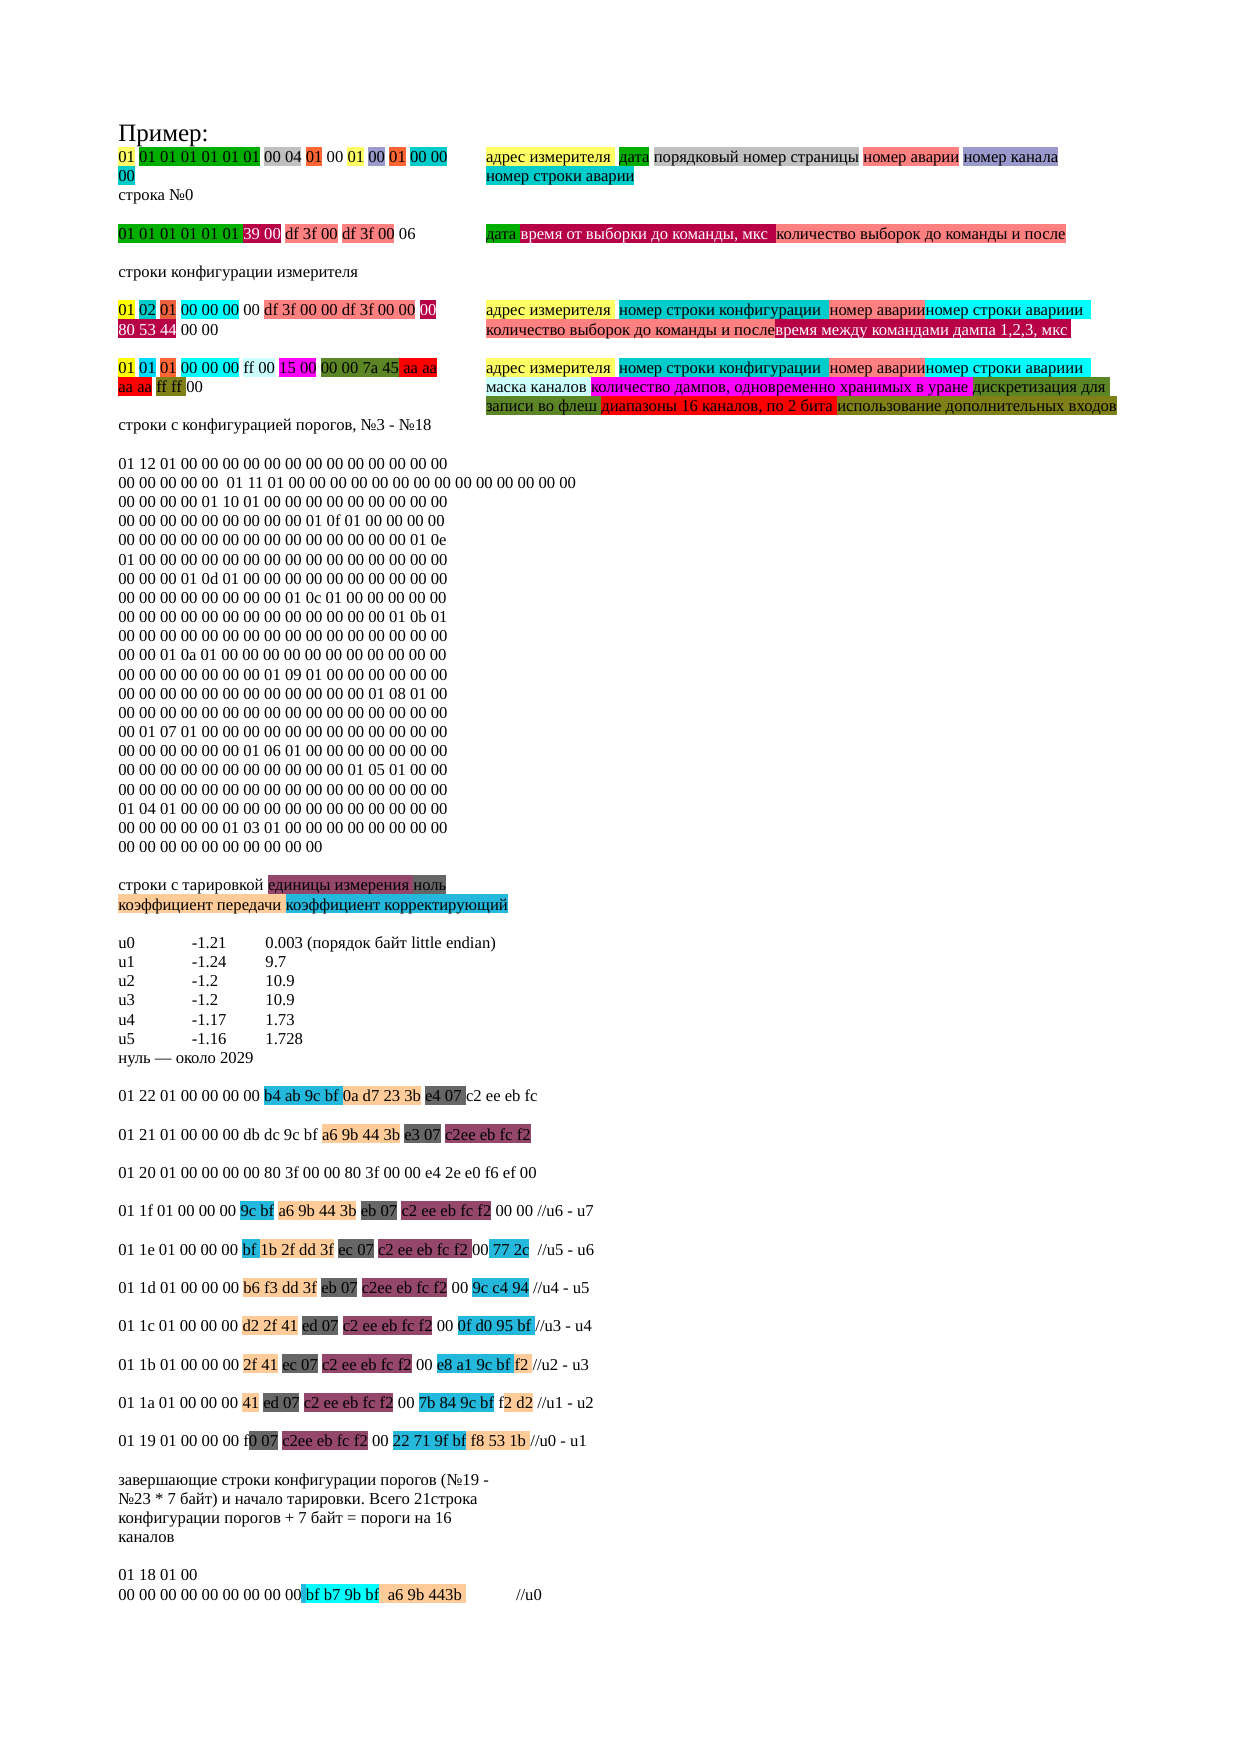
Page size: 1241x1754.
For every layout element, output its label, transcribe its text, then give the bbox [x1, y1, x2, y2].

text u3 -1.2 10.9 [118, 990, 1122, 1009]
text 00 00 00 00 00 00 00 00 00 00 00 00 00 00 00 00 [118, 626, 1122, 645]
text строки с тарировкой единицы измерения ноль [118, 875, 1122, 894]
text u4 -1.17 1.73 [118, 1009, 1122, 1028]
text 01 02 01 00 00 00 00 df 3f 00 00 df 3f 00 00 00 адрес измерителя номер строки конфигурации номер аварииномер строки авариии [118, 300, 1122, 319]
text завершающие строки конфигурации порогов (№19 - [118, 1469, 1122, 1488]
text 00 00 00 01 0d 01 00 00 00 00 00 00 00 00 00 00 [118, 568, 1122, 588]
text 01 1c 01 00 00 00 d2 2f 41 ed 07 c2 ee eb fc f2 00 0f d0 95 bf //u3 - u4 [118, 1316, 1122, 1335]
text 00 00 00 00 00 00 00 00 00 00 00 00 00 01 0b 01 [118, 607, 1122, 626]
text 00 00 00 00 00 00 01 06 01 00 00 00 00 00 00 00 [118, 741, 1122, 760]
text 00 00 00 00 00 00 00 00 01 0c 01 00 00 00 00 00 [118, 588, 1122, 607]
text 00 01 07 01 00 00 00 00 00 00 00 00 00 00 00 00 [118, 722, 1122, 741]
text строки конфигурации измерителя [118, 262, 1122, 281]
text 01 1b 01 00 00 00 2f 41 ec 07 c2 ee eb fc f2 00 e8 a1 9c bf f2 //u2 - u3 [118, 1354, 1122, 1373]
text 01 01 01 00 00 00 ff 00 15 00 00 00 7a 45 aa aa адрес измерителя номер строки конфигурации номер аварииномер строки авариии [118, 358, 1122, 377]
text строка №0 [118, 185, 1122, 204]
text 00 номер строки аварии [118, 166, 1122, 185]
text 01 22 01 00 00 00 00 b4 ab 9c bf 0a d7 23 3b e4 07 c2 ee eb fc [118, 1086, 1122, 1105]
text 01 21 01 00 00 00 db dc 9c bf a6 9b 44 3b e3 07 c2ee eb fc f2 [118, 1124, 1122, 1143]
text каналов [118, 1527, 1122, 1546]
text конфигурации порогов + 7 байт = пороги на 16 [118, 1508, 1122, 1527]
text 01 04 01 00 00 00 00 00 00 00 00 00 00 00 00 00 [118, 798, 1122, 818]
text u5 -1.16 1.728 [118, 1028, 1122, 1048]
text 01 01 01 01 01 01 01 00 04 01 00 01 00 01 00 00 адрес измерителя дата порядковый номер страницы номер аварии номер канала [118, 147, 1122, 166]
text 01 18 01 00 [118, 1565, 1122, 1584]
text u0 -1.21 0.003 (порядок байт little endian) [118, 933, 1122, 952]
text aa aa ff ff 00 маска каналов количество дампов, одновременно хранимых в уране дискретизация для [118, 377, 1122, 396]
text 00 00 00 00 00 01 03 01 00 00 00 00 00 00 00 00 [118, 818, 1122, 837]
text 00 00 00 00 00 00 00 00 00 00 00 01 05 01 00 00 [118, 760, 1122, 779]
text u1 -1.24 9.7 [118, 952, 1122, 971]
text u2 -1.2 10.9 [118, 971, 1122, 990]
text 01 01 01 01 01 01 39 00 df 3f 00 df 3f 00 06 дата время от выборки до команды, мкс количество выборок до команды и после [118, 223, 1122, 243]
text №23 * 7 байт) и начало тарировки. Всего 21строка [118, 1488, 1122, 1508]
text 00 00 00 00 00 00 00 00 00 00 00 00 00 00 00 00 [118, 703, 1122, 722]
text нуль — около 2029 [118, 1048, 1122, 1067]
text 00 00 00 00 00 00 00 00 00 00 00 00 00 00 01 0e [118, 530, 1122, 549]
text записи во флеш диапазоны 16 каналов, по 2 бита использование дополнительных входов [118, 396, 1122, 415]
text 01 19 01 00 00 00 f0 07 c2ee eb fc f2 00 22 71 9f bf f8 53 1b //u0 - u1 [118, 1431, 1122, 1450]
text Пример: [118, 118, 1122, 147]
text 01 20 01 00 00 00 00 80 3f 00 00 80 3f 00 00 e4 2e e0 f6 ef 00 [118, 1163, 1122, 1182]
text 00 00 00 00 00 01 11 01 00 00 00 00 00 00 00 00 00 00 00 00 00 00 [118, 473, 1122, 492]
text 00 00 00 00 00 00 00 01 09 01 00 00 00 00 00 00 [118, 664, 1122, 683]
text 01 12 01 00 00 00 00 00 00 00 00 00 00 00 00 00 [118, 453, 1122, 473]
text коэффициент передачи коэффициент корректирующий [118, 894, 1122, 913]
text 00 00 01 0a 01 00 00 00 00 00 00 00 00 00 00 00 [118, 645, 1122, 664]
text 80 53 44 00 00 количество выборок до команды и послевремя между командами дампа 1,2,3, мкс [118, 319, 1122, 338]
text 00 00 00 00 00 00 00 00 00 00 00 00 00 00 00 00 [118, 779, 1122, 798]
text 01 1d 01 00 00 00 b6 f3 dd 3f eb 07 c2ee eb fc f2 00 9c c4 94 //u4 - u5 [118, 1278, 1122, 1297]
text 01 1f 01 00 00 00 9c bf a6 9b 44 3b eb 07 c2 ee eb fc f2 00 00 //u6 - u7 [118, 1201, 1122, 1220]
text 01 1a 01 00 00 00 41 ed 07 c2 ee eb fc f2 00 7b 84 9c bf f2 d2 //u1 - u2 [118, 1393, 1122, 1412]
text 00 00 00 00 01 10 01 00 00 00 00 00 00 00 00 00 [118, 492, 1122, 511]
text 00 00 00 00 00 00 00 00 00 00 00 00 01 08 01 00 [118, 683, 1122, 703]
text 00 00 00 00 00 00 00 00 00 bf b7 9b bf a6 9b 443b //u0 [118, 1584, 1122, 1603]
text 00 00 00 00 00 00 00 00 00 00 [118, 837, 1122, 856]
text строки с конфигурацией порогов, №3 - №18 [118, 415, 1122, 434]
text 01 1e 01 00 00 00 bf 1b 2f dd 3f ec 07 c2 ee eb fc f2 00 77 2c //u5 - u6 [118, 1239, 1122, 1258]
text 00 00 00 00 00 00 00 00 00 01 0f 01 00 00 00 00 [118, 511, 1122, 530]
text 01 00 00 00 00 00 00 00 00 00 00 00 00 00 00 00 [118, 549, 1122, 568]
